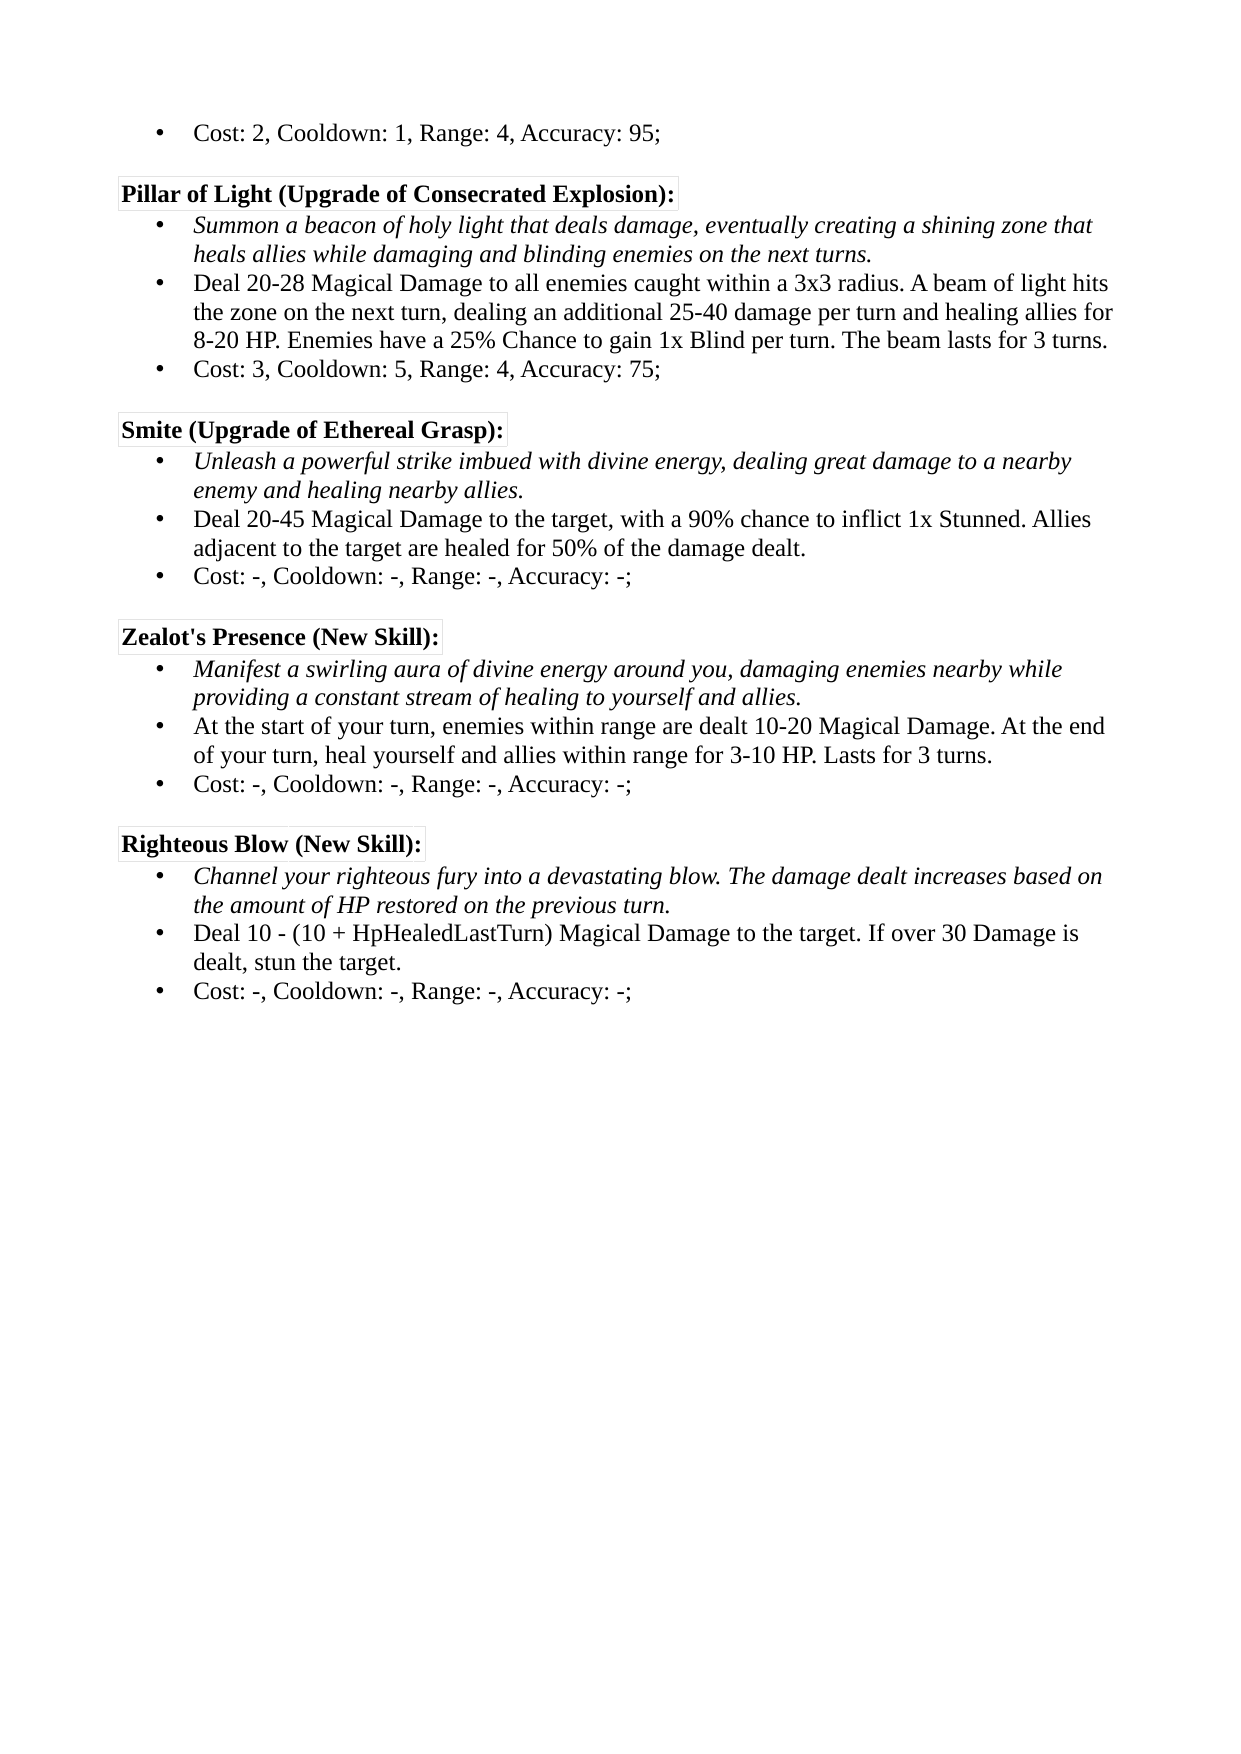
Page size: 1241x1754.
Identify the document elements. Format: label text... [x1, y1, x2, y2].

text [679, 176, 1122, 210]
list Manifest a swirling aura of divine energy around you, damaging enemies nearby while providing a constant stream of healing to yourself and allies. [156, 654, 1122, 711]
text Pillar of Light (Upgrade of Consecrated Explosion): [119, 177, 678, 210]
list Summon a beacon of holy light that deals damage, eventually creating a shining zone that heals allies while damaging and blinding enemies on the next turns. [156, 210, 1122, 268]
text Zealot's Presence (New Skill): [119, 620, 442, 654]
text [443, 619, 1122, 654]
text Smite (Upgrade of Ethereal Grasp): [119, 413, 507, 446]
list Deal 10 - (10 + HpHealedLastTurn) Magical Damage to the target. If over 30 Damage is dealt, stun the target. [156, 918, 1122, 976]
text [426, 826, 1122, 861]
text Righteous Blow (New Skill): [119, 827, 425, 861]
list Cost: -, Cooldown: -, Range: -, Accuracy: -; [156, 561, 1122, 590]
list Cost: 3, Cooldown: 5, Range: 4, Accuracy: 75; [156, 354, 1122, 383]
list Deal 20-28 Magical Damage to all enemies caught within a 3x3 radius. A beam of light hits the zone on the next turn, dealing an additional 25-40 damage per turn and healing allies for 8-20 HP. Enemies have a 25% Chance to gain 1x Blind per turn. The beam lasts for 3 turns. [156, 268, 1122, 354]
text [508, 412, 1122, 446]
list Deal 20-45 Magical Damage to the target, with a 90% chance to inflict 1x Stunned. Allies adjacent to the target are healed for 50% of the damage dealt. [156, 504, 1122, 561]
list At the start of your turn, enemies within range are dealt 10-20 Magical Damage. At the end of your turn, heal yourself and allies within range for 3-10 HP. Lasts for 3 turns. [156, 711, 1122, 769]
list Cost: -, Cooldown: -, Range: -, Accuracy: -; [156, 976, 1122, 1005]
list Channel your righteous fury into a devastating blow. The damage dealt increases based on the amount of HP restored on the previous turn. [156, 861, 1122, 918]
list Unleash a powerful strike imbued with divine energy, dealing great damage to a nearby enemy and healing nearby allies. [156, 446, 1122, 504]
list Cost: 2, Cooldown: 1, Range: 4, Accuracy: 95; [156, 118, 1122, 147]
list Cost: -, Cooldown: -, Range: -, Accuracy: -; [156, 769, 1122, 797]
